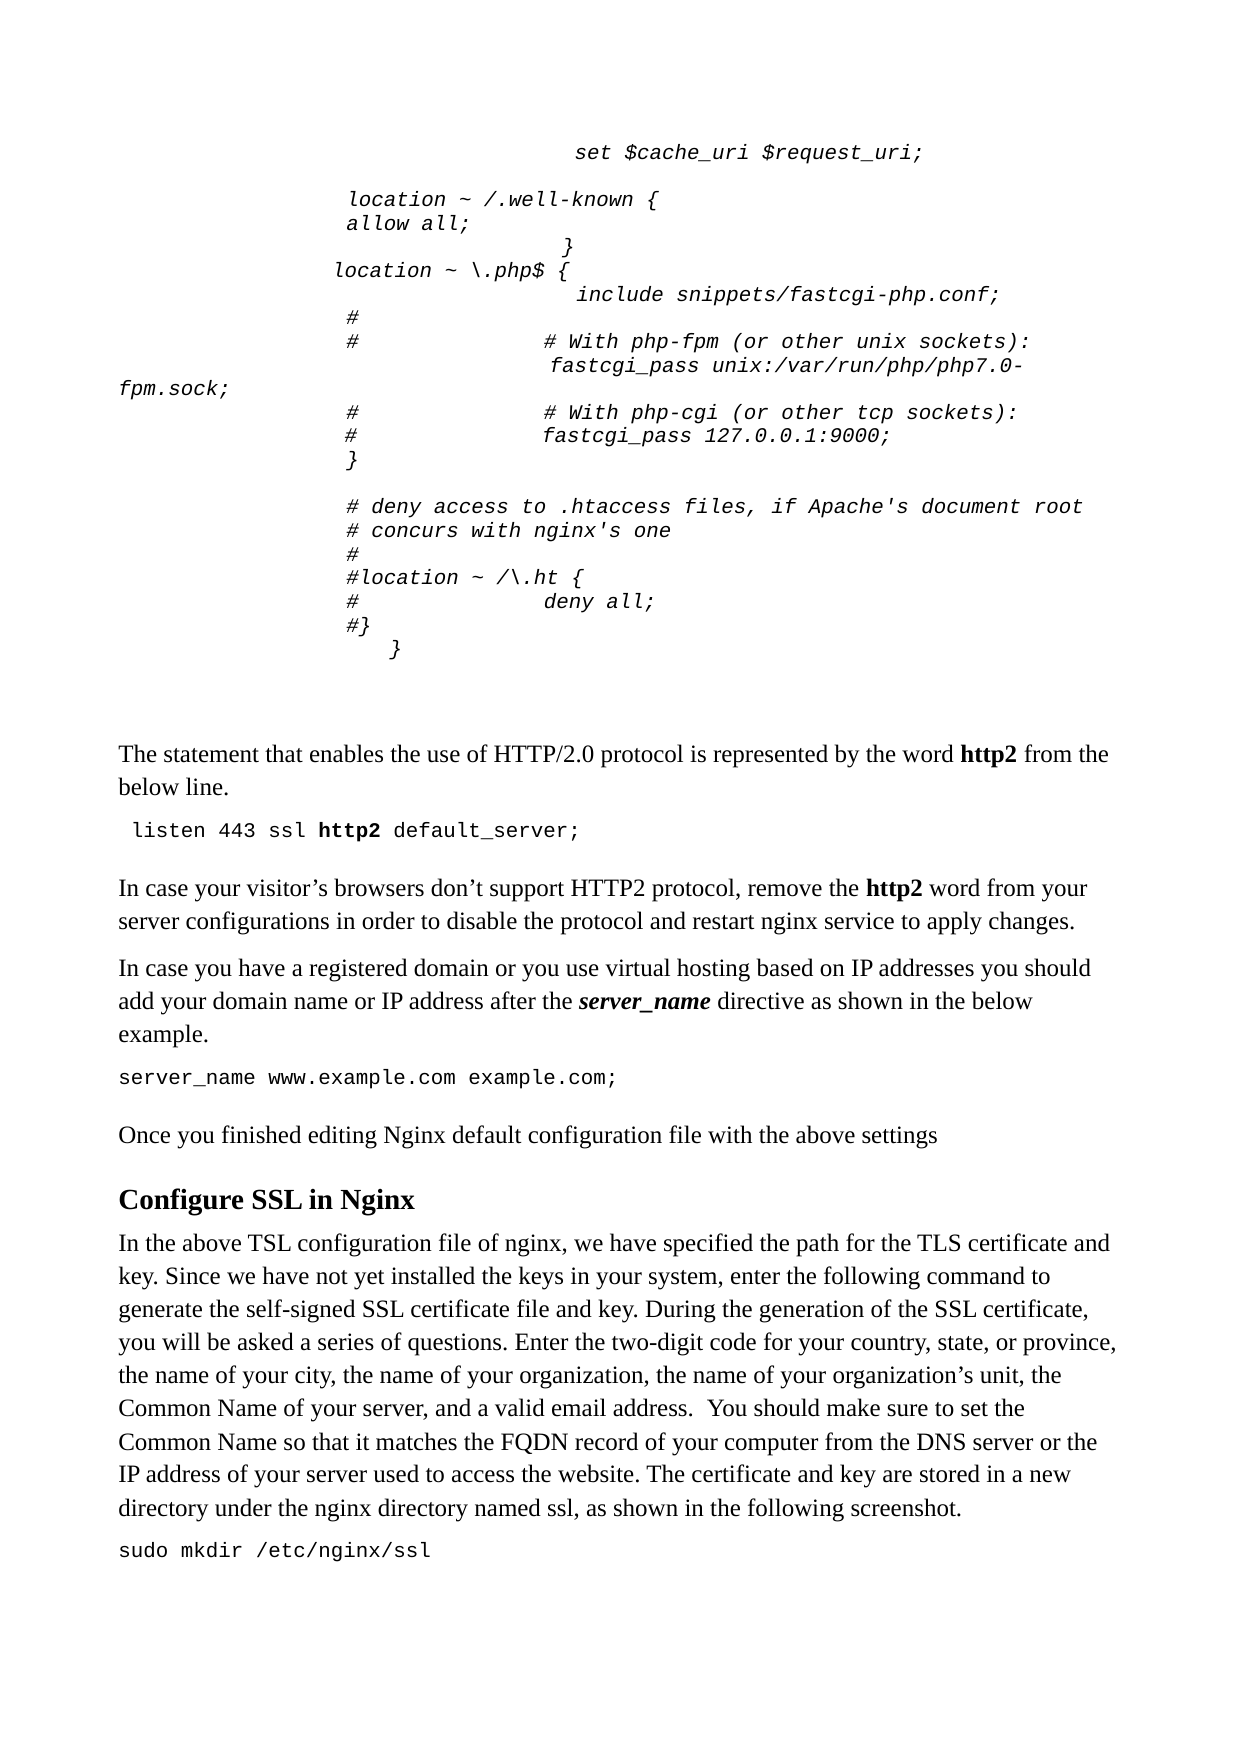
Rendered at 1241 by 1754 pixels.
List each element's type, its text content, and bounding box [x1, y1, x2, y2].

text } [118, 449, 1122, 473]
text allow all; [118, 213, 1122, 236]
text } [118, 638, 1122, 662]
text fastcgi_pass unix:/var/run/php/php7.0-fpm.sock; [118, 354, 1122, 402]
text #} [118, 615, 1122, 638]
text include snippets/fastcgi-php.conf; [118, 284, 1122, 307]
text Once you finished editing Nginx default configuration file with the above settings [118, 1120, 1122, 1149]
text # concurs with nginx's one [118, 520, 1122, 544]
text location ~ /.well-known { [118, 189, 1122, 213]
text # [118, 307, 1122, 331]
text sudo mkdir /etc/nginx/ssl [118, 1540, 1122, 1564]
text # fastcgi_pass 127.0.0.1:9000; [118, 426, 1122, 449]
text # deny access to .htaccess files, if Apache's document root [118, 496, 1122, 520]
subtitle Configure SSL in Nginx [118, 1182, 1122, 1216]
text set $cache_uri $request_uri; [118, 142, 1122, 165]
text In the above TSL configuration file of nginx, we have specified the path for the TLS certificate and key. Since we have not yet installed the keys in your system, enter the following command to generate the self-signed SSL certificate file and key. During the generation of the SSL certificate, you will be asked a series of questions. Enter the two-digit code for your country, state, or province, the name of your city, the name of your organization, the name of your organization’s unit, the Common Name of your server, and a valid email address. You should make sure to set the Common Name so that it matches the FQDN record of your computer from the DNS server or the IP address of your server used to access the website. The certificate and key are stored in a new directory under the nginx directory named ssl, as shown in the following screenshot. [118, 1228, 1122, 1521]
text In case your visitor’s browsers don’t support HTTP2 protocol, remove the http2 word from your server configurations in order to disable the protocol and restart nginx service to apply changes. [118, 873, 1122, 934]
text # # With php-fpm (or other unix sockets): [118, 331, 1122, 354]
text } [118, 236, 1122, 260]
text location ~ \.php$ { [118, 260, 1122, 284]
text #location ~ /\.ht { [118, 567, 1122, 591]
text # deny all; [118, 591, 1122, 615]
text listen 443 ssl http2 default_server; [118, 820, 1122, 843]
text # # With php-cgi (or other tcp sockets): [118, 402, 1122, 426]
text The statement that enables the use of HTTP/2.0 protocol is represented by the word http2 from the below line. [118, 739, 1122, 801]
text In case you have a registered domain or you use virtual hosting based on IP addresses you should add your domain name or IP address after the server_name directive as shown in the below example. [118, 953, 1122, 1048]
text # [118, 544, 1122, 567]
text server_name www.example.com example.com; [118, 1067, 1122, 1091]
